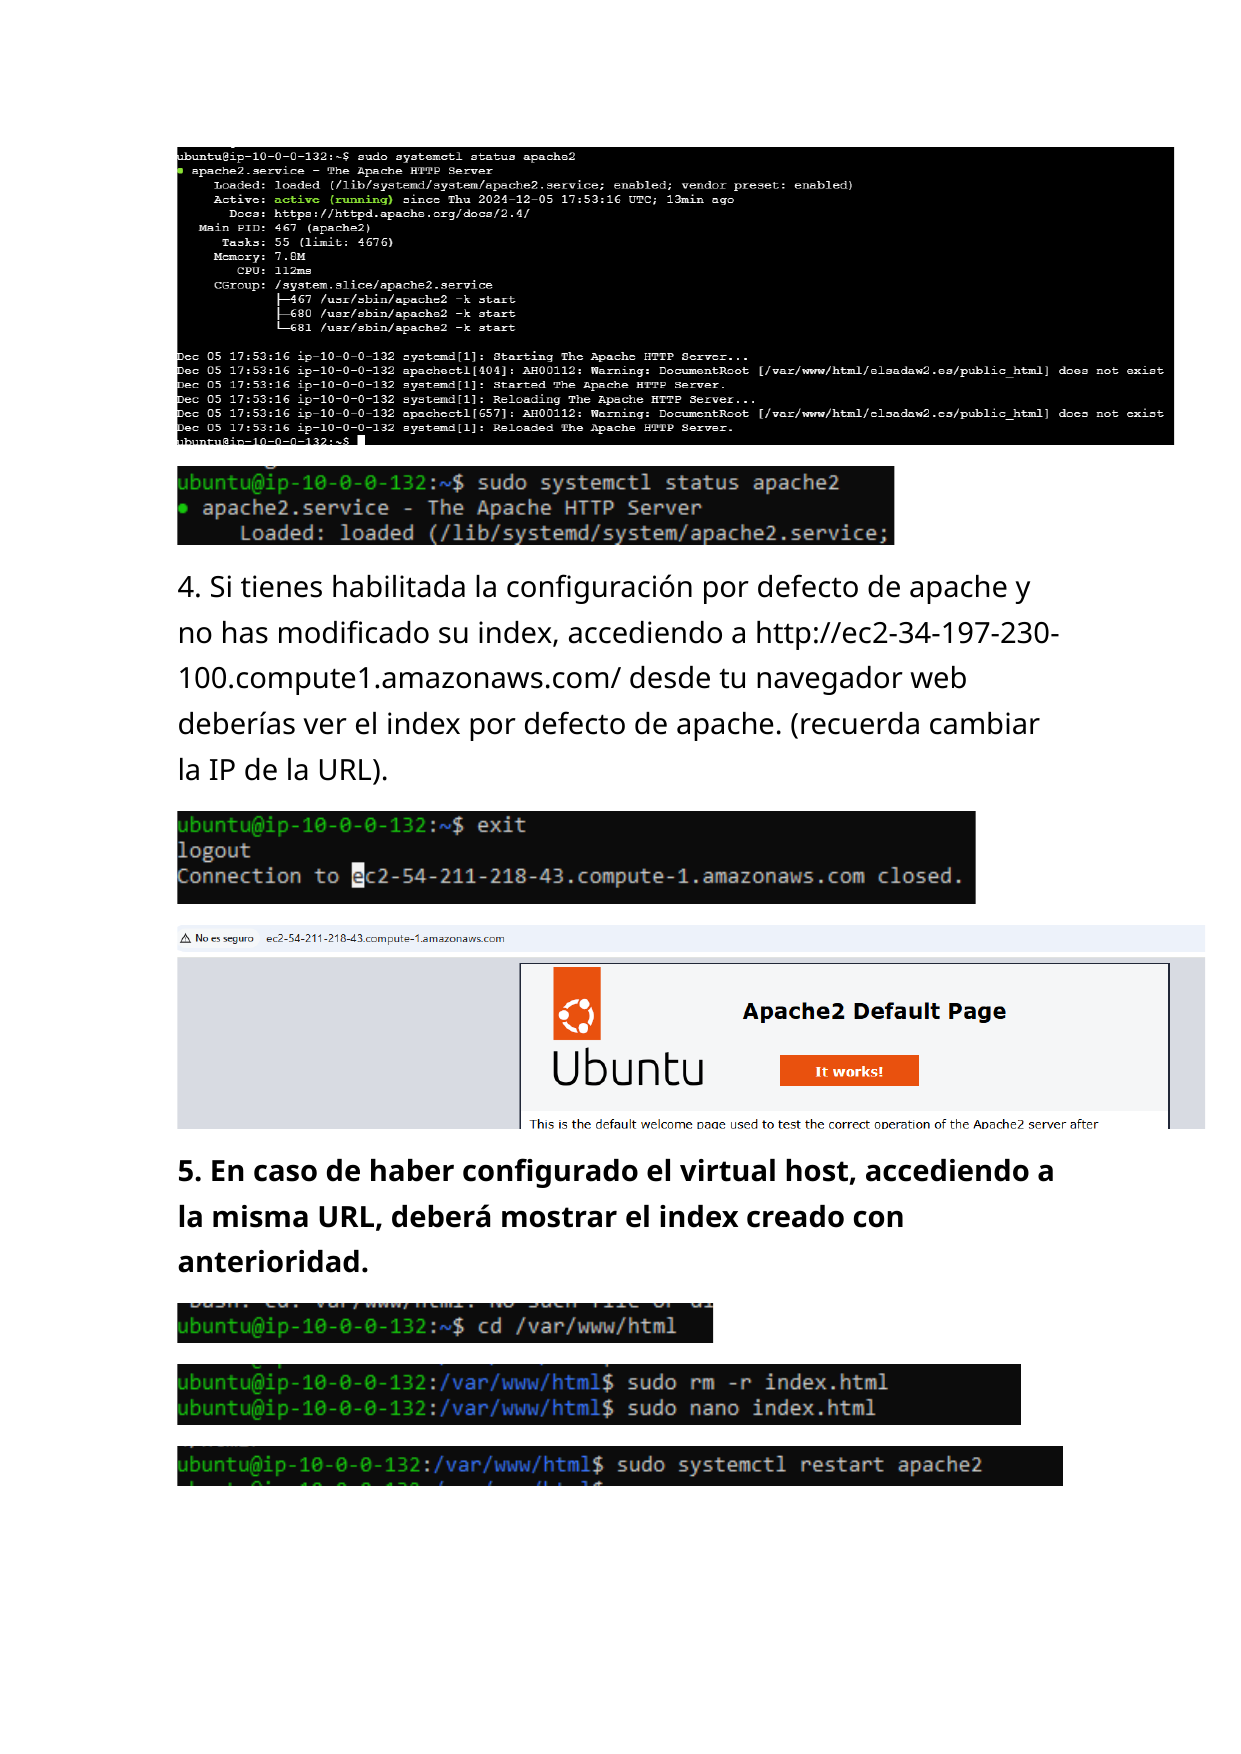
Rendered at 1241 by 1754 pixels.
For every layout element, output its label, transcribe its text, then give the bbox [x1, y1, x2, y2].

text 5. En caso de haber configurado el virtual host, accediendo a la misma URL, deberá mostrar el index creado con anterioridad. [177, 1150, 1063, 1281]
text 4. Si tienes habilitada la configuración por defecto de apache y no has modificado su index, accediendo a http://ec2-34-197-230-100.compute1.amazonaws.com/ desde tu navegador web deberías ver el index por defecto de apache. (recuerda cambiar la IP de la URL). [177, 566, 1063, 788]
